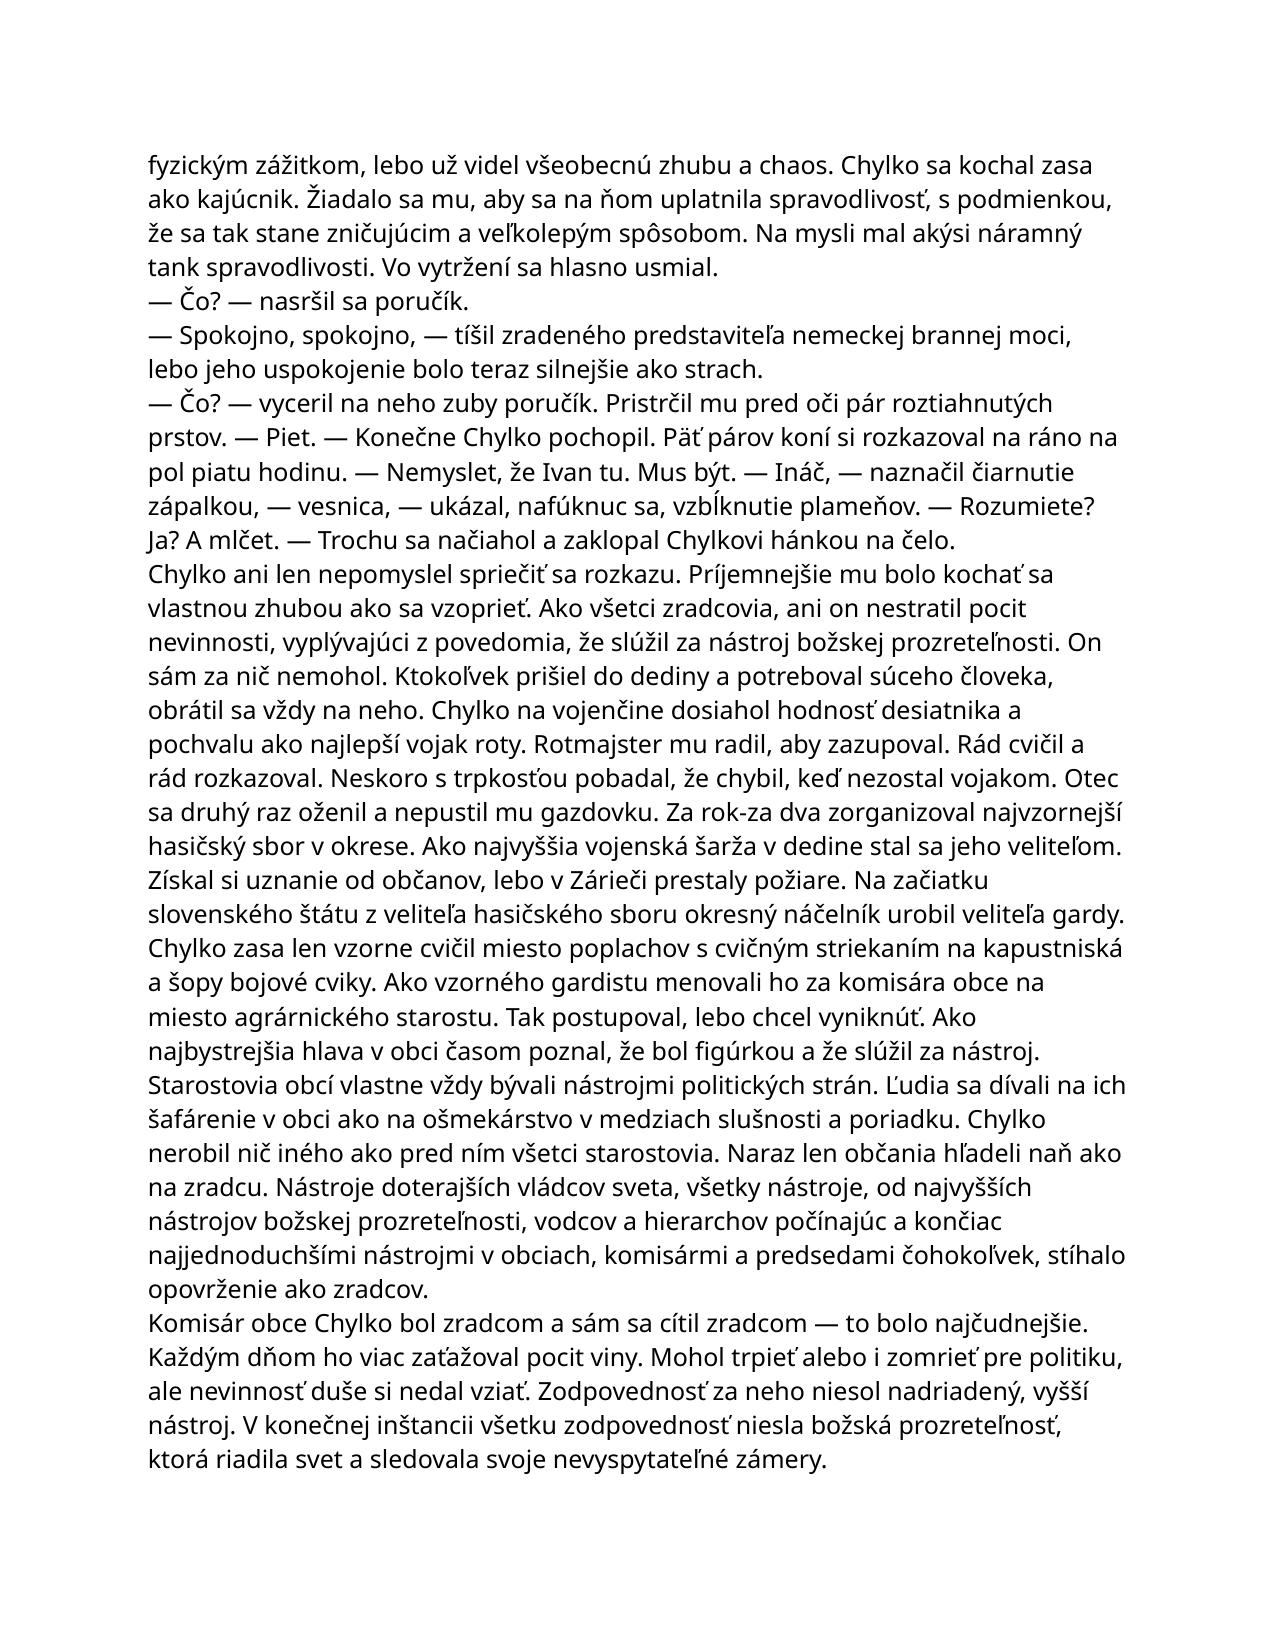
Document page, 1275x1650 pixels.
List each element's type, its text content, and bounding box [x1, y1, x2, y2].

text fyzickým zážitkom, lebo už videl všeobecnú zhubu a chaos. Chylko sa kochal zasa ako kajúcnik. Žiadalo sa mu, aby sa na ňom uplatnila spravodlivosť, s podmienkou, že sa tak stane zničujúcim a veľkolepým spôsobom. Na mysli mal akýsi náramný tank spravodlivosti. Vo vytržení sa hlasno usmial. [148, 148, 1127, 284]
text Komisár obce Chylko bol zradcom a sám sa cítil zradcom — to bolo najčudnejšie. Každým dňom ho viac zaťažoval pocit viny. Mohol trpieť alebo i zomrieť pre politiku, ale nevinnosť duše si nedal vziať. Zodpovednosť za neho niesol nadriadený, vyšší nástroj. V konečnej inštancii všetku zodpovednosť niesla božská prozreteľnosť, ktorá riadila svet a sledovala svoje nevyspytateľné zámery. [148, 1306, 1127, 1476]
text Chylko ani len nepomyslel spriečiť sa rozkazu. Príjemnejšie mu bolo kochať sa vlastnou zhubou ako sa vzoprieť. Ako všetci zradcovia, ani on nestratil pocit nevinnosti, vyplývajúci z povedomia, že slúžil za nástroj božskej prozreteľnosti. On sám za nič nemohol. Ktokoľvek prišiel do dediny a potreboval súceho človeka, obrátil sa vždy na neho. Chylko na vojenčine dosiahol hodnosť desiatnika a pochvalu ako najlepší vojak roty. Rotmajster mu radil, aby zazupoval. Rád cvičil a rád rozkazoval. Neskoro s trpkosťou pobadal, že chybil, keď nezostal vojakom. Otec sa druhý raz oženil a nepustil mu gazdovku. Za rok-za dva zorganizoval najvzornejší hasičský sbor v okrese. Ako najvyššia vojenská šarža v dedine stal sa jeho veliteľom. Získal si uznanie od občanov, lebo v Zárieči prestaly požiare. Na začiatku slovenského štátu z veliteľa hasičského sboru okresný náčelník urobil veliteľa gardy. [148, 556, 1127, 931]
text — Čo? — nasršil sa poručík. [148, 284, 1127, 318]
text Chylko zasa len vzorne cvičil miesto poplachov s cvičným striekaním na kapustniská a šopy bojové cviky. Ako vzorného gardistu menovali ho za komisára obce na miesto agrárnického starostu. Tak postupoval, lebo chcel vyniknúť. Ako najbystrejšia hlava v obci časom poznal, že bol figúrkou a že slúžil za nástroj. Starostovia obcí vlastne vždy bývali nástrojmi politických strán. Ľudia sa dívali na ich šafárenie v obci ako na ošmekárstvo v medziach slušnosti a poriadku. Chylko nerobil nič iného ako pred ním všetci starostovia. Naraz len občania hľadeli naň ako na zradcu. Nástroje doterajších vládcov sveta, všetky nástroje, od najvyšších nástrojov božskej prozreteľnosti, vodcov a hierarchov počínajúc a končiac najjednoduchšími nástrojmi v obciach, komisármi a predsedami čohokoľvek, stíhalo opovrženie ako zradcov. [148, 931, 1127, 1306]
text — Čo? — vyceril na neho zuby poručík. Pristrčil mu pred oči pár roztiahnutých prstov. — Piet. — Konečne Chylko pochopil. Päť párov koní si rozkazoval na ráno na pol piatu hodinu. — Nemyslet, že Ivan tu. Mus být. — Ináč, — naznačil čiarnutie zápalkou, — vesnica, — ukázal, nafúknuc sa, vzbĺknutie plameňov. — Rozumiete? Ja? A mlčet. — Trochu sa načiahol a zaklopal Chylkovi hánkou na čelo. [148, 386, 1127, 556]
text — Spokojno, spokojno, — tíšil zradeného predstaviteľa nemeckej brannej moci, lebo jeho uspokojenie bolo teraz silnejšie ako strach. [148, 318, 1127, 386]
